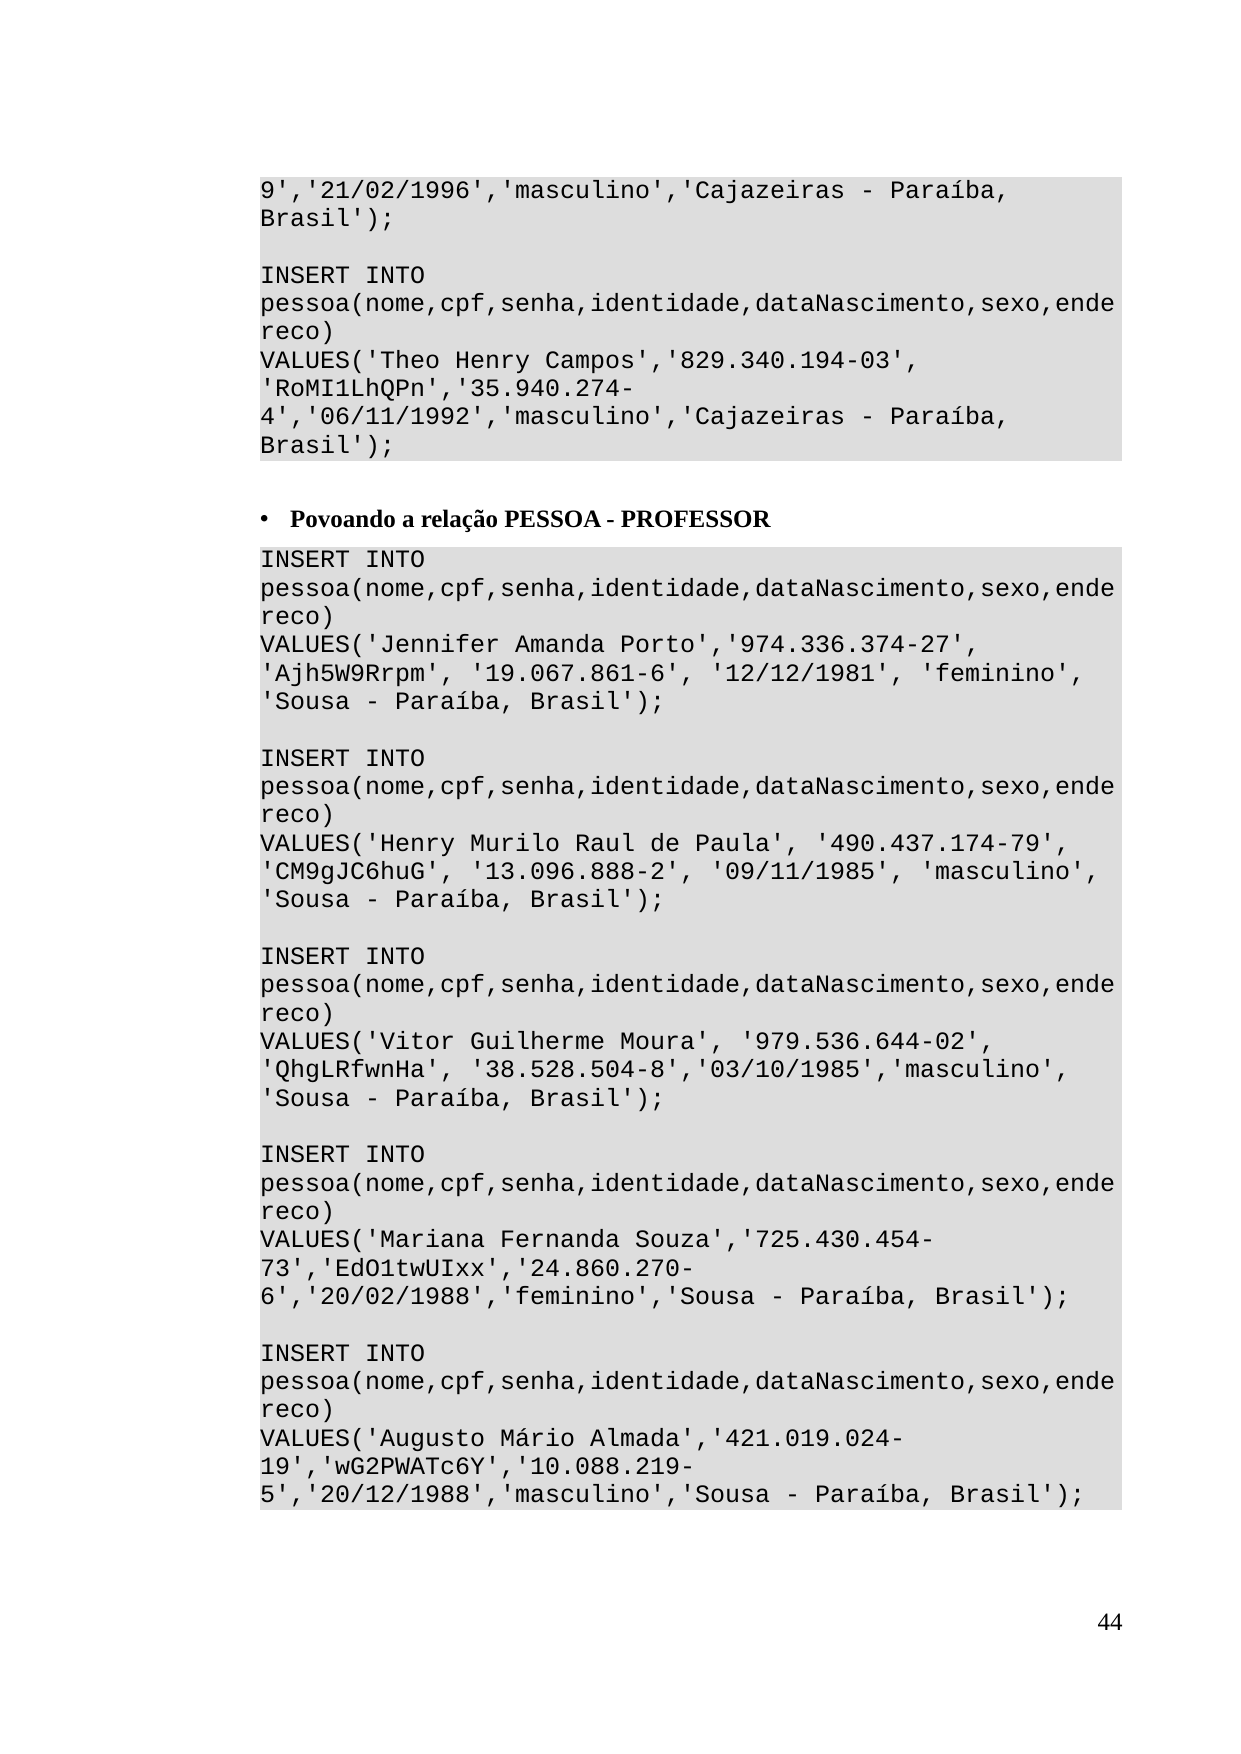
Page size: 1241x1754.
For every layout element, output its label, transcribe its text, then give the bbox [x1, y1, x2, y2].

text VALUES('Augusto Mário Almada','421.019.024-19','wG2PWATc6Y','10.088.219-5','20/12/1988','masculino','Sousa - Paraíba, Brasil'); [260, 1425, 1122, 1510]
list Povoando a relação PESSOA - PROFESSOR [260, 504, 1122, 532]
text INSERT INTO pessoa(nome,cpf,senha,identidade,dataNascimento,sexo,endereco) [260, 1340, 1122, 1425]
text INSERT INTO pessoa(nome,cpf,senha,identidade,dataNascimento,sexo,endereco) [260, 547, 1122, 632]
text VALUES('Jennifer Amanda Porto','974.336.374-27', 'Ajh5W9Rrpm', '19.067.861-6', '12/12/1981', 'feminino', 'Sousa - Paraíba, Brasil'); [260, 632, 1122, 717]
text INSERT INTO pessoa(nome,cpf,senha,identidade,dataNascimento,sexo,endereco) [260, 943, 1122, 1028]
text INSERT INTO pessoa(nome,cpf,senha,identidade,dataNascimento,sexo,endereco) [260, 1142, 1122, 1227]
text VALUES('Theo Henry Campos','829.340.194-03', 'RoMI1LhQPn','35.940.274-4','06/11/1992','masculino','Cajazeiras - Paraíba, Brasil'); [260, 347, 1122, 461]
text INSERT INTO pessoa(nome,cpf,senha,identidade,dataNascimento,sexo,endereco) [260, 745, 1122, 830]
text VALUES('Henry Murilo Raul de Paula', '490.437.174-79', 'CM9gJC6huG', '13.096.888-2', '09/11/1985', 'masculino', 'Sousa - Paraíba, Brasil'); [260, 830, 1122, 915]
text VALUES('Mariana Fernanda Souza','725.430.454-73','EdO1twUIxx','24.860.270-6','20/02/1988','feminino','Sousa - Paraíba, Brasil'); [260, 1227, 1122, 1312]
text VALUES('Vitor Guilherme Moura', '979.536.644-02', 'QhgLRfwnHa', '38.528.504-8','03/10/1985','masculino', 'Sousa - Paraíba, Brasil'); [260, 1028, 1122, 1113]
text 9','21/02/1996','masculino','Cajazeiras - Paraíba, Brasil'); [260, 177, 1122, 234]
text INSERT INTO pessoa(nome,cpf,senha,identidade,dataNascimento,sexo,endereco) [260, 262, 1122, 347]
